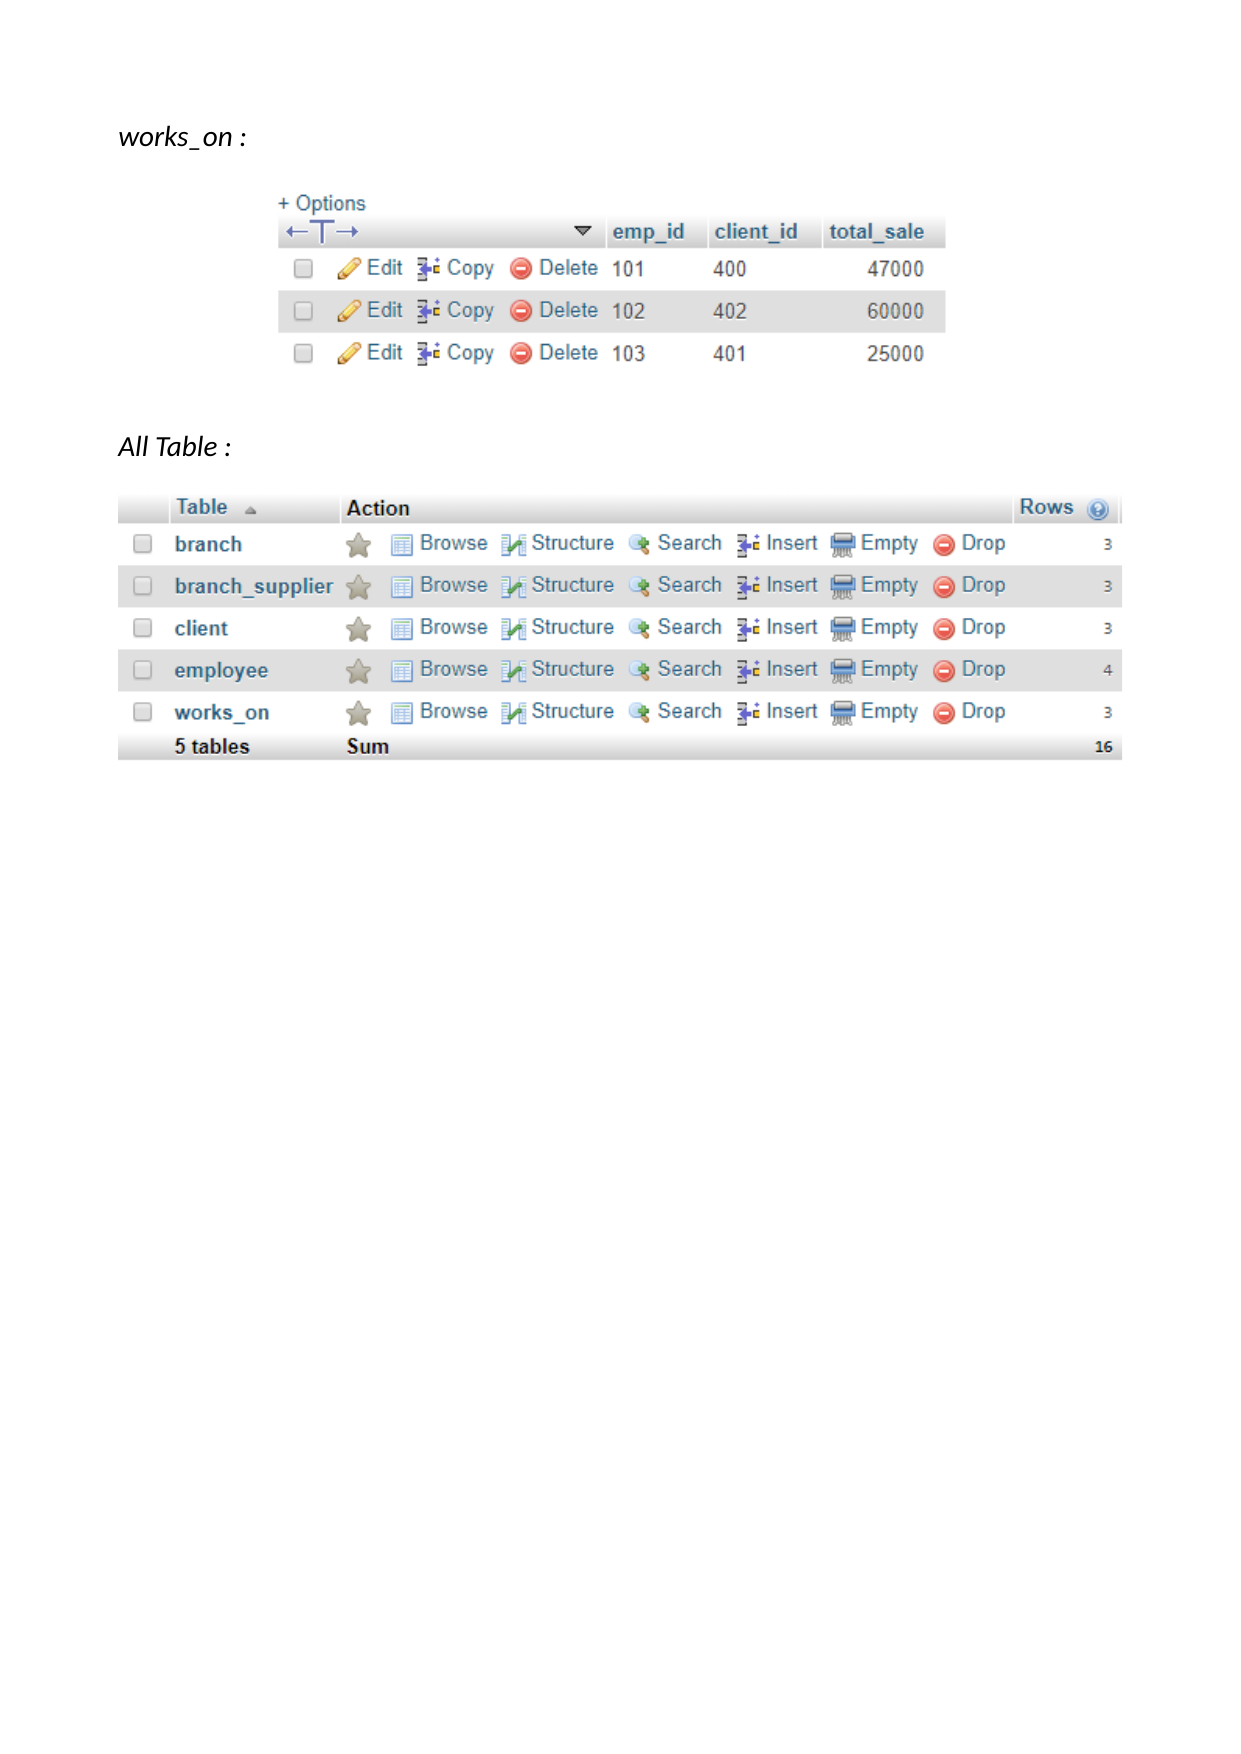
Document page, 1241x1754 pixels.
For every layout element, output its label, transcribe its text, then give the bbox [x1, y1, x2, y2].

picture [118, 494, 1123, 768]
text All Table : [118, 428, 1122, 464]
text works_on : [118, 118, 1122, 154]
picture [277, 184, 963, 388]
